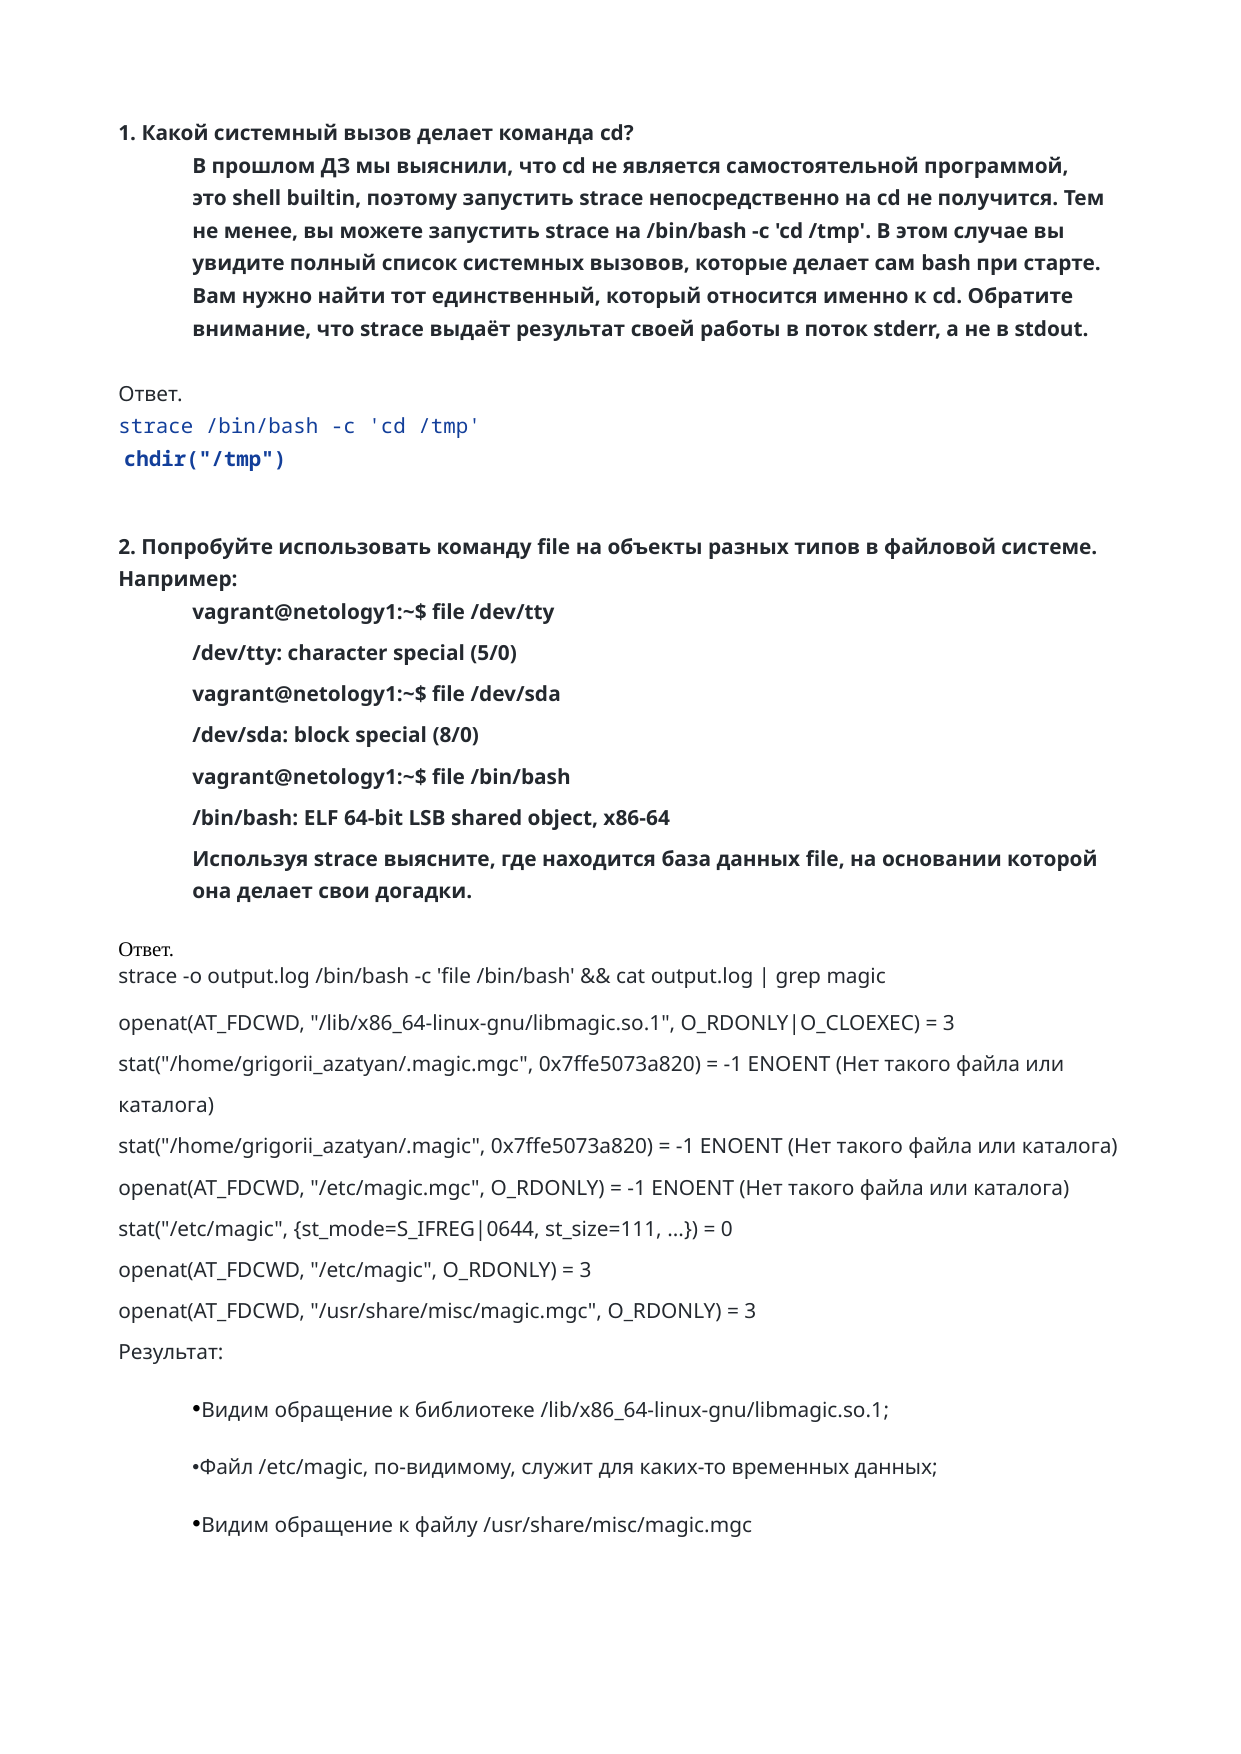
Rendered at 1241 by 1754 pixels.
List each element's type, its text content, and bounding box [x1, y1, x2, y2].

list Видим обращение к библиотеке /lib/x86_64-linux-gnu/libmagic.so.1; [118, 1395, 1122, 1423]
list В прошлом ДЗ мы выяснили, что cd не является самостоятельной программой, это shell builtin, поэтому запустить strace непосредственно на cd не получится. Тем не менее, вы можете запустить strace на /bin/bash -c 'cd /tmp'. В этом случае вы увидите полный список системных вызовов, которые делает сам bash при старте. [118, 151, 1122, 277]
text Результат: [118, 1337, 1122, 1366]
list /dev/tty: character special (5/0) [118, 638, 1122, 667]
text strace /bin/bash -c 'cd /tmp' [118, 412, 1122, 440]
text Ответ. [118, 379, 1122, 407]
text openat(AT_FDCWD, "/etc/magic", O_RDONLY) = 3 [118, 1255, 1122, 1283]
text stat("/home/grigorii_azatyan/.magic.mgc", 0x7ffe5073a820) = -1 ENOENT (Нет такого файла или каталога) [118, 1049, 1122, 1119]
list vagrant@netology1:~$ file /dev/tty [118, 597, 1122, 626]
text openat(AT_FDCWD, "/etc/magic.mgc", O_RDONLY) = -1 ENOENT (Нет такого файла или каталога) [118, 1173, 1122, 1201]
text strace -o output.log /bin/bash -c 'file /bin/bash' && cat output.log | grep magic [118, 961, 1122, 989]
text stat("/home/grigorii_azatyan/.magic", 0x7ffe5073a820) = -1 ENOENT (Нет такого файла или каталога) [118, 1132, 1122, 1160]
list /dev/sda: block special (8/0) [118, 721, 1122, 749]
list /bin/bash: ELF 64-bit LSB shared object, x86-64 [118, 803, 1122, 831]
list Вам нужно найти тот единственный, который относится именно к cd. Обратите внимание, что strace выдаёт результат своей работы в поток stderr, а не в stdout. [118, 281, 1122, 342]
text Ответ. [118, 937, 1122, 961]
text openat(AT_FDCWD, "/lib/x86_64-linux-gnu/libmagic.so.1", O_RDONLY|O_CLOEXEC) = 3 [118, 1008, 1122, 1037]
text stat("/etc/magic", {st_mode=S_IFREG|0644, st_size=111, ...}) = 0 [118, 1214, 1122, 1242]
text 1. Какой системный вызов делает команда cd? [118, 118, 1122, 147]
text 2. Попробуйте использовать команду file на объекты разных типов в файловой системе. Например: [118, 532, 1122, 593]
list vagrant@netology1:~$ file /dev/sda [118, 679, 1122, 708]
text openat(AT_FDCWD, "/usr/share/misc/magic.mgc", O_RDONLY) = 3 [118, 1296, 1122, 1324]
text chdir("/tmp") [118, 444, 1122, 473]
list Видим обращение к файлу /usr/share/misc/magic.mgc [118, 1510, 1122, 1538]
list Файл /etc/magic, по-видимому, служит для каких-то временных данных; [118, 1452, 1122, 1481]
list vagrant@netology1:~$ file /bin/bash [118, 762, 1122, 790]
list Используя strace выясните, где находится база данных file, на основании которой она делает свои догадки. [118, 844, 1122, 905]
